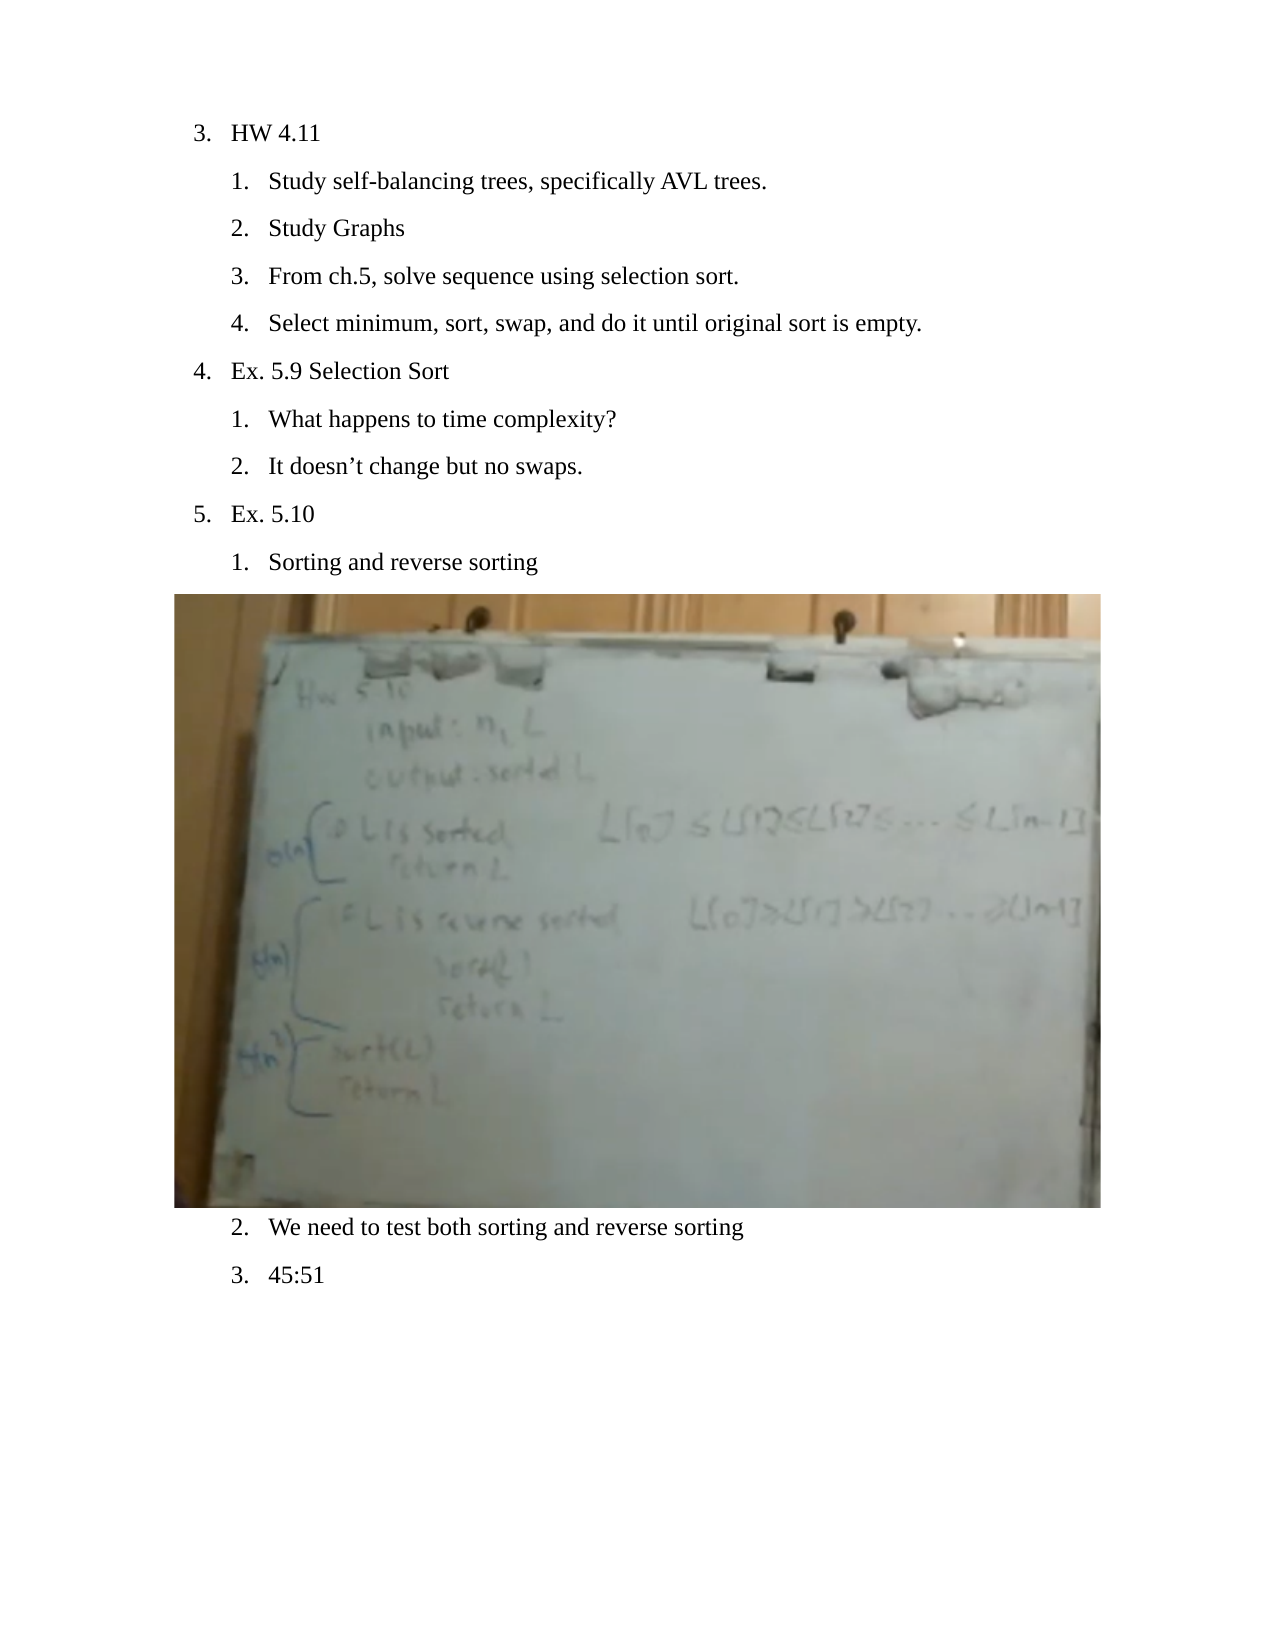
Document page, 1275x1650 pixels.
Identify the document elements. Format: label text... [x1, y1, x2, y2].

list HW 4.11 [193, 118, 1157, 147]
list Select minimum, sort, swap, and do it until original sort is empty. [231, 308, 1157, 337]
list From ch.5, solve sequence using selection sort. [231, 261, 1157, 290]
list Ex. 5.9 Selection Sort [193, 356, 1157, 385]
list What happens to time complexity? [231, 404, 1157, 432]
list Study Graphs [231, 213, 1157, 242]
list Sorting and reverse sorting [231, 547, 1157, 575]
list It doesn’t change but no swaps. [231, 451, 1157, 480]
list Ex. 5.10 [193, 499, 1157, 528]
list We need to test both sorting and reverse sorting [231, 594, 1157, 1241]
picture [174, 594, 1101, 1208]
list Study self-balancing trees, specifically AVL trees. [231, 166, 1157, 194]
list 45:51 [231, 1260, 1157, 1520]
